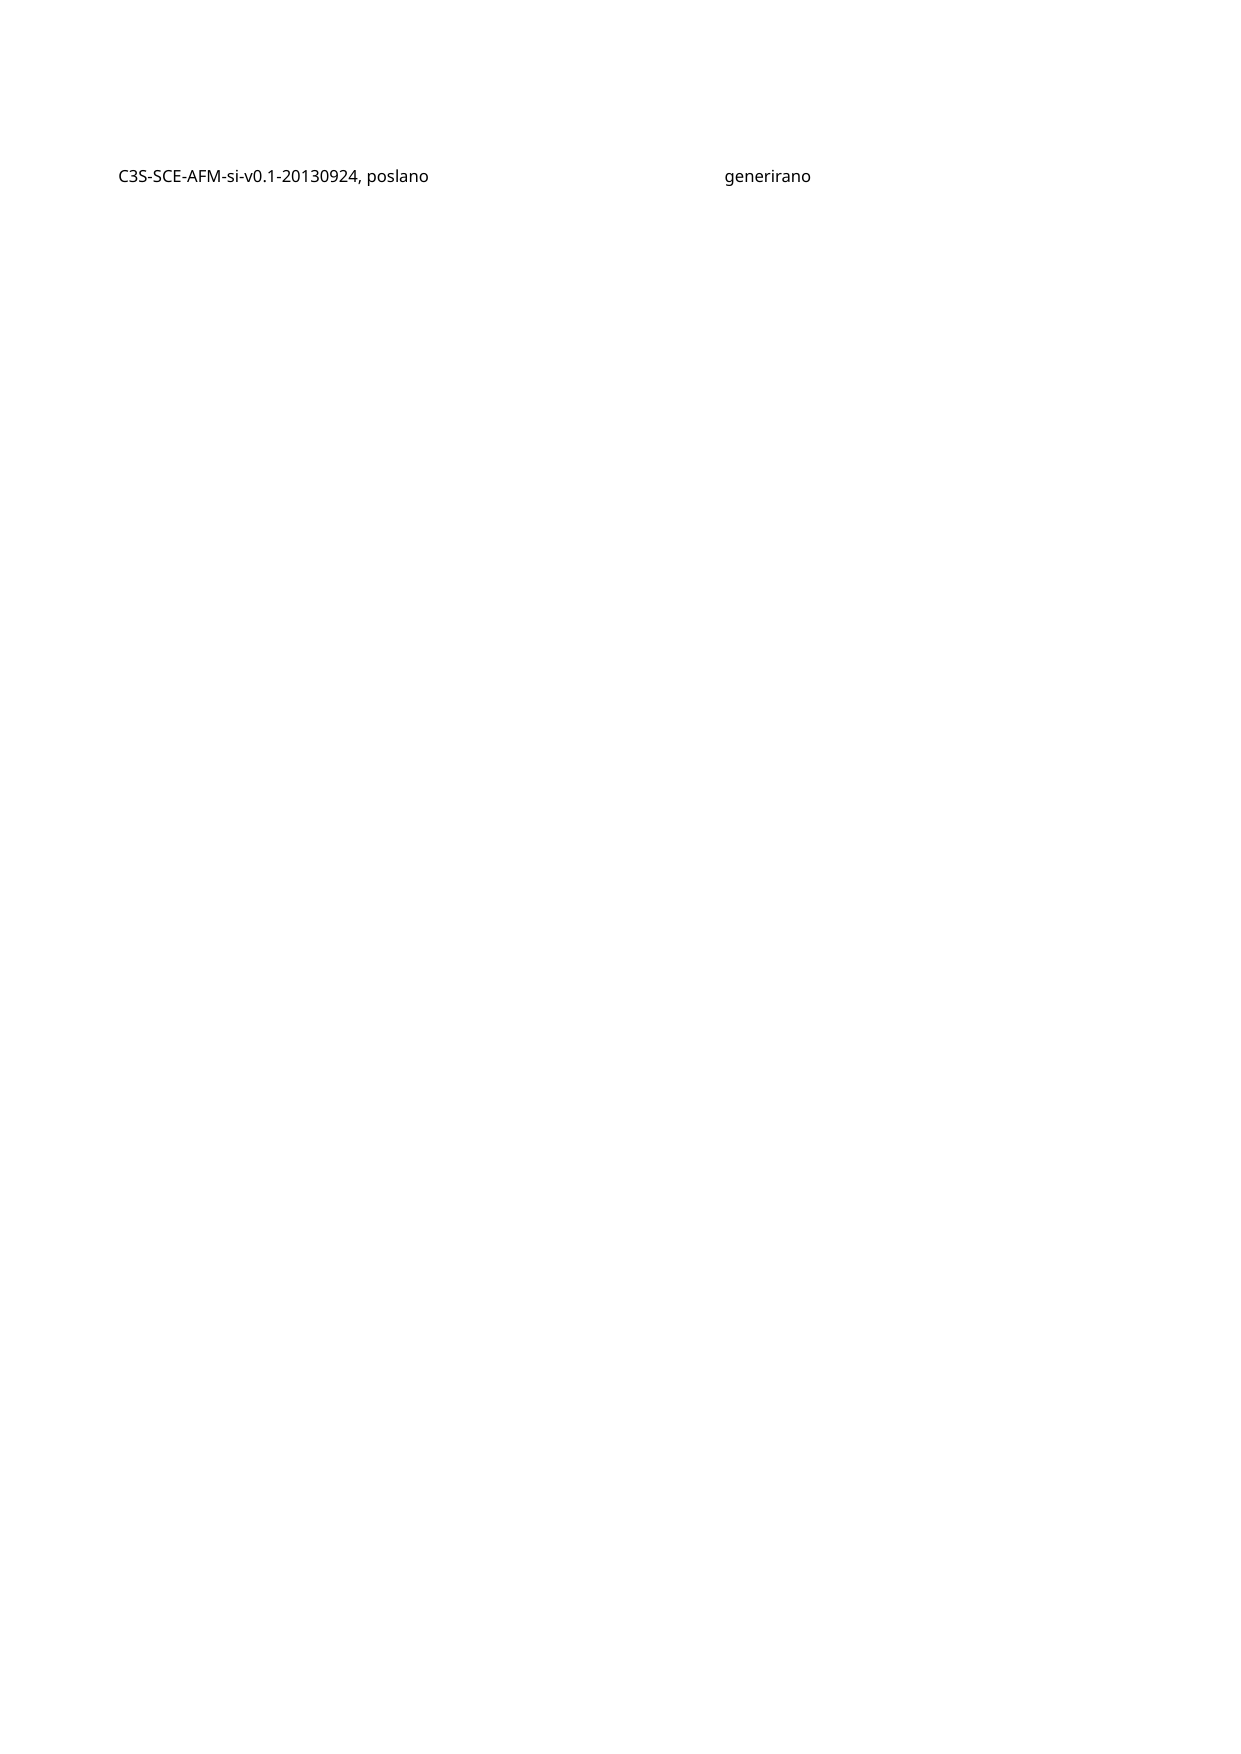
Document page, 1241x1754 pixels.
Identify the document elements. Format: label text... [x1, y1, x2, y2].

text C3S-SCE-AFM-si-v0.1-20130924, poslano [118, 165, 438, 192]
text generirano [711, 165, 820, 192]
